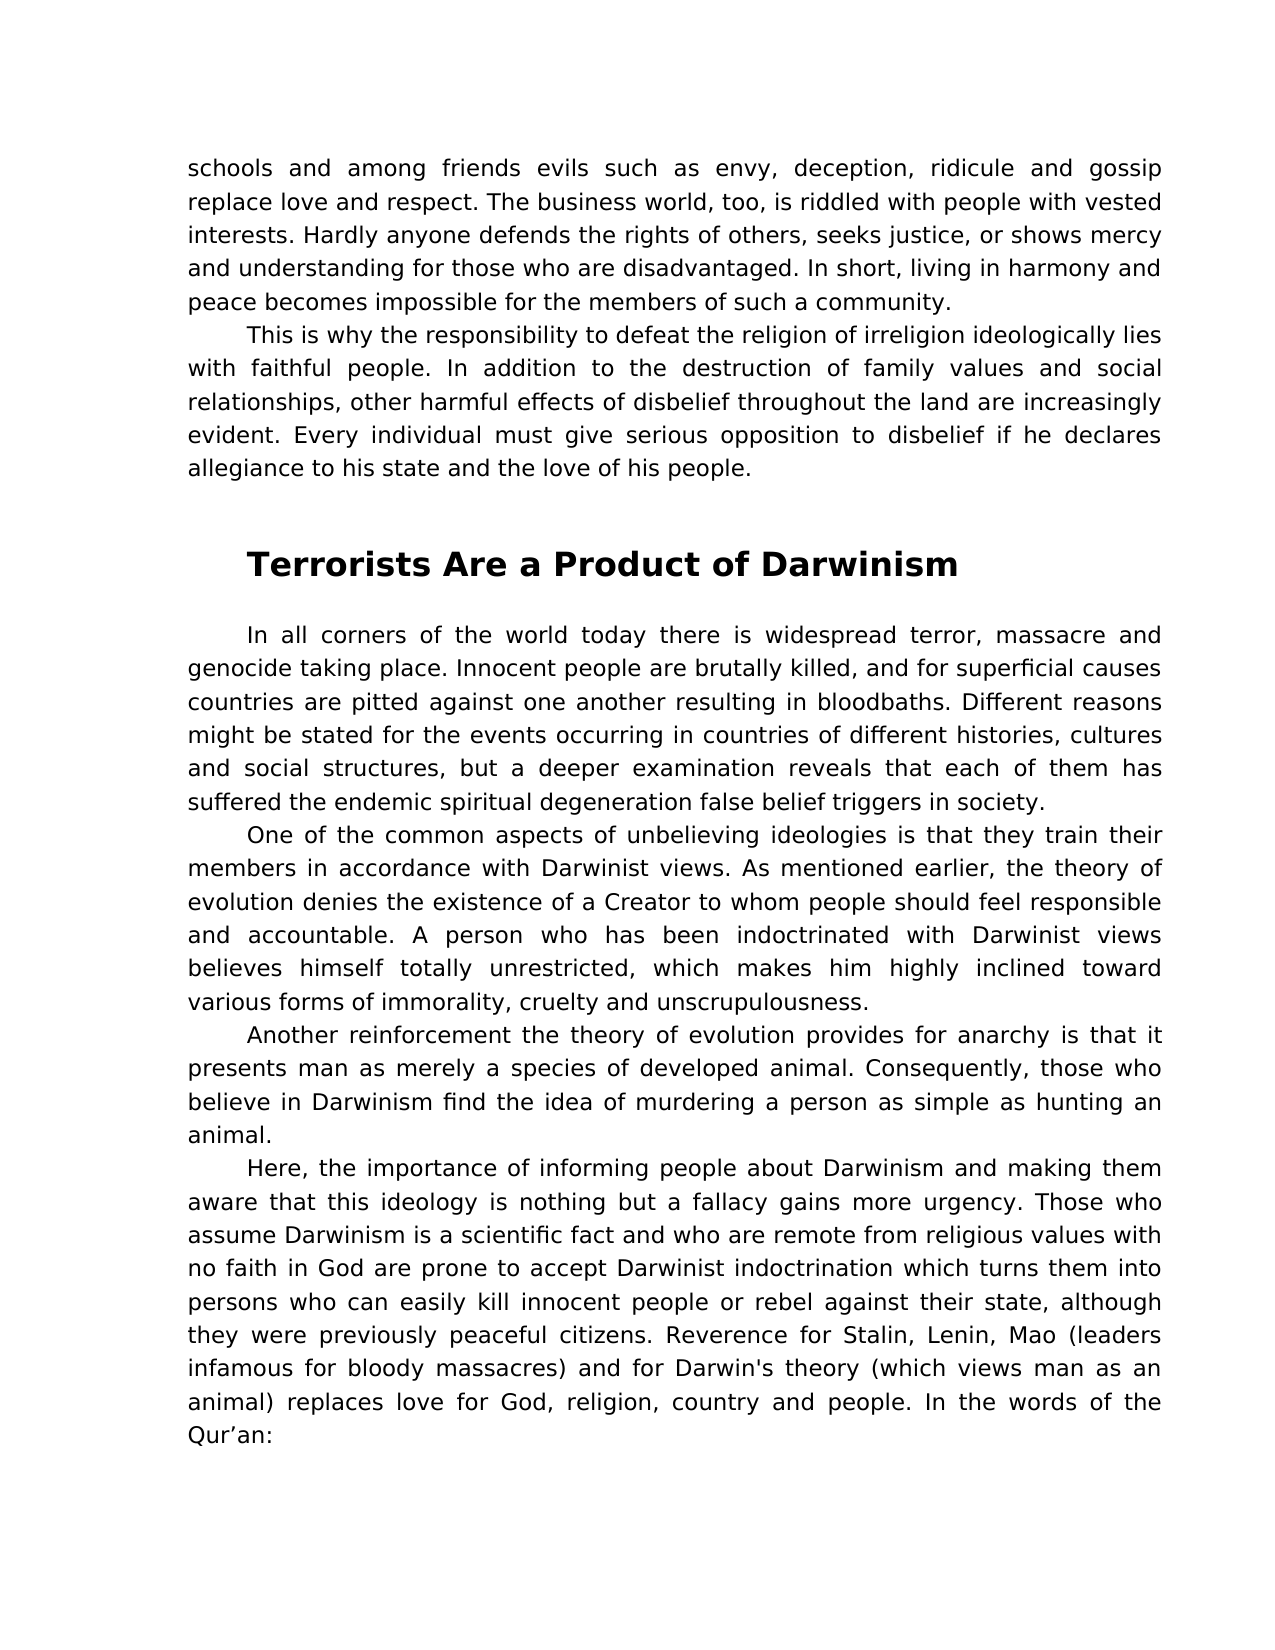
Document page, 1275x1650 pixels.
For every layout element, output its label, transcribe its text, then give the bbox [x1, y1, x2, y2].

text Here, the importance of informing people about Darwinism and making them aware that this ideology is nothing but a fallacy gains more urgency. Those who assume Darwinism is a scientific fact and who are remote from religious values with no faith in God are prone to accept Darwinist indoctrination which turns them into persons who can easily kill innocent people or rebel against their state, although they were previously peaceful citizens. Reverence for Stalin, Lenin, Mao (leaders infamous for bloody massacres) and for Darwin's theory (which views man as an animal) replaces love for God, religion, country and people. In the words of the Qur’an: [187, 1150, 1163, 1450]
text This is why the responsibility to defeat the religion of irreligion ideologically lies with faithful people. In addition to the destruction of family values and social relationships, other harmful effects of disbelief throughout the land are increasingly evident. Every individual must give serious opposition to disbelief if he declares allegiance to his state and the love of his people. [187, 317, 1163, 483]
text Another reinforcement the theory of evolution provides for anarchy is that it presents man as merely a species of developed animal. Consequently, those who believe in Darwinism find the idea of murdering a person as simple as hunting an animal. [187, 1017, 1163, 1150]
text Terrorists Are a Product of Darwinism [187, 550, 1163, 583]
text In all corners of the world today there is widespread terror, massacre and genocide taking place. Innocent people are brutally killed, and for superficial causes countries are pitted against one another resulting in bloodbaths. Different reasons might be stated for the events occurring in countries of different histories, cultures and social structures, but a deeper examination reveals that each of them has suffered the endemic spiritual degeneration false belief triggers in society. [187, 617, 1163, 817]
text schools and among friends evils such as envy, deception, ridicule and gossip replace love and respect. The business world, too, is riddled with people with vested interests. Hardly anyone defends the rights of others, seeks justice, or shows mercy and understanding for those who are disadvantaged. In short, living in harmony and peace becomes impossible for the members of such a community. [187, 150, 1163, 317]
text One of the common aspects of unbelieving ideologies is that they train their members in accordance with Darwinist views. As mentioned earlier, the theory of evolution denies the existence of a Creator to whom people should feel responsible and accountable. A person who has been indoctrinated with Darwinist views believes himself totally unrestricted, which makes him highly inclined toward various forms of immorality, cruelty and unscrupulousness. [187, 817, 1163, 1017]
